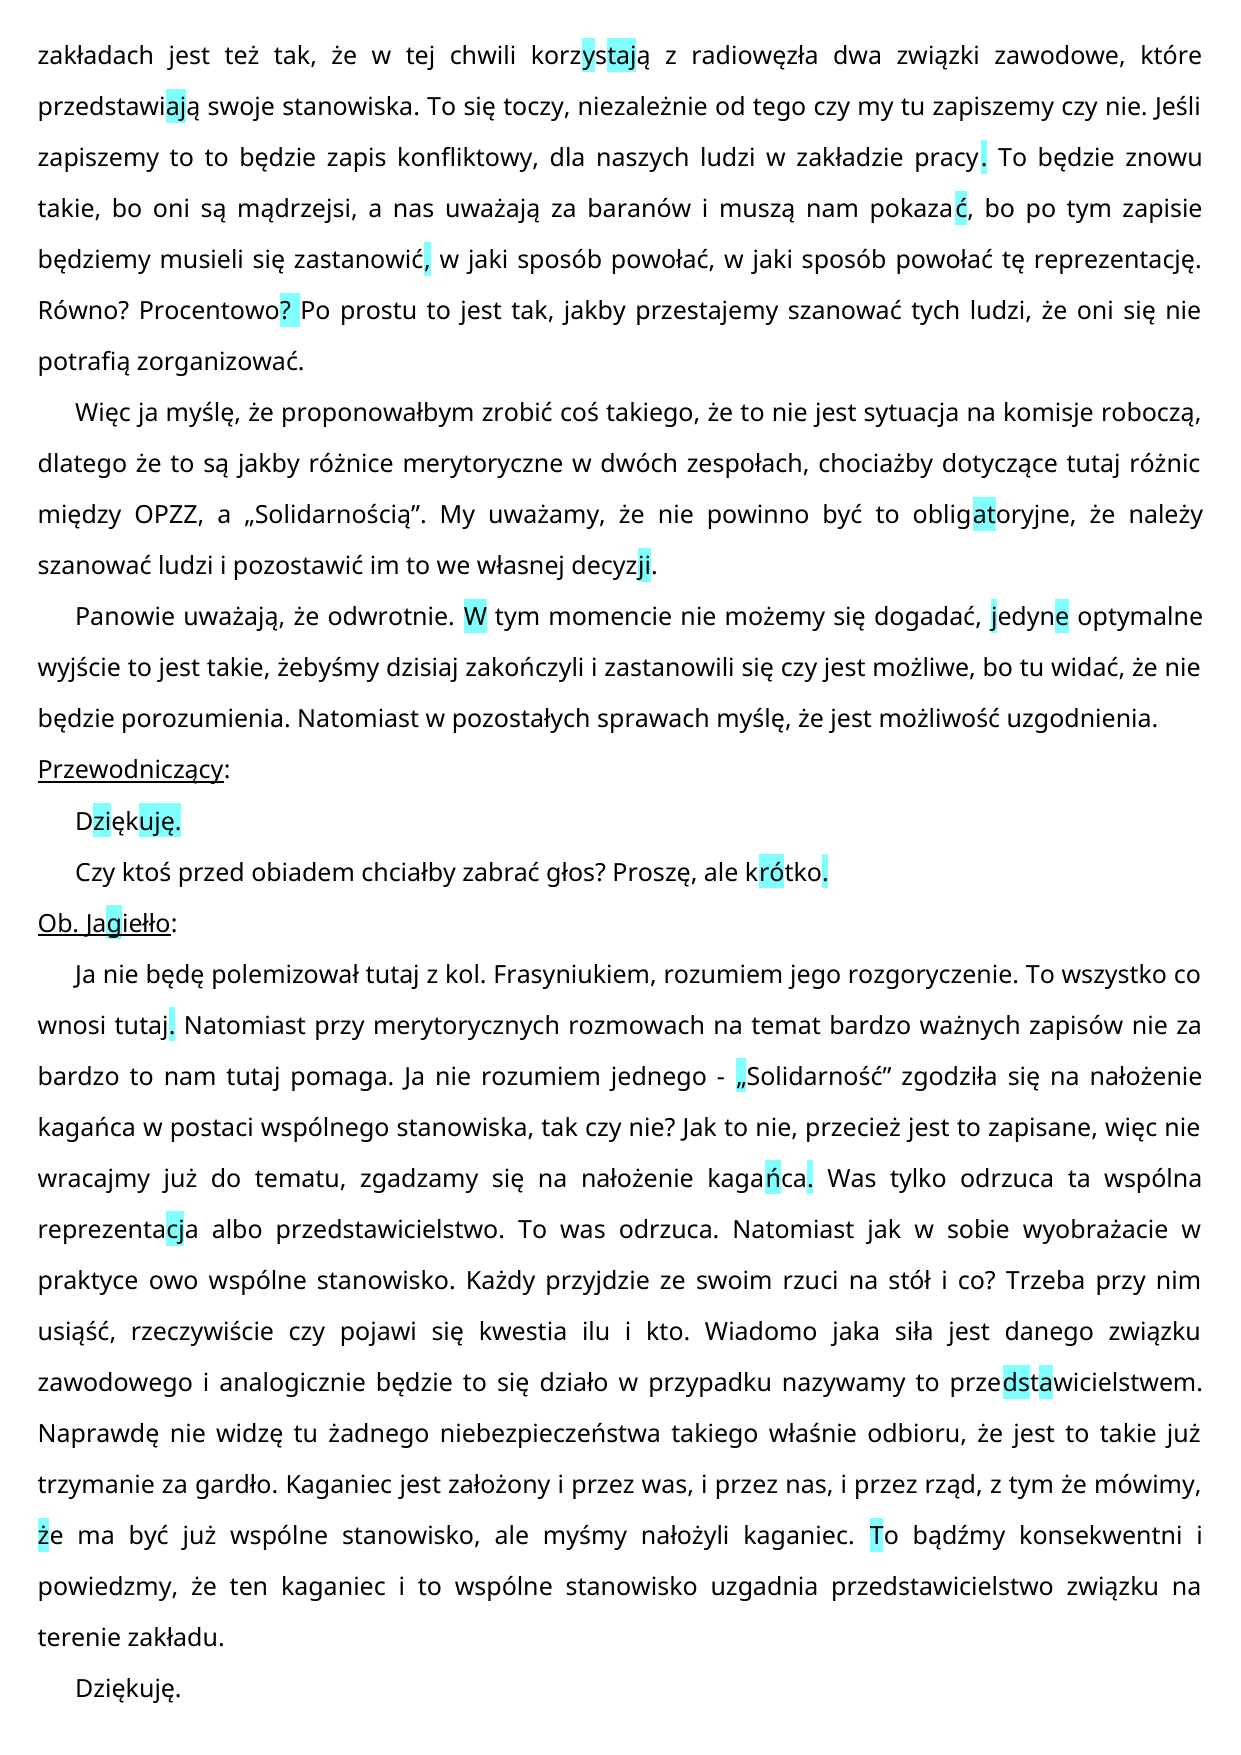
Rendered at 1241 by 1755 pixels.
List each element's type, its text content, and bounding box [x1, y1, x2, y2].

text Ja nie będę polemizował tutaj z kol. Frasyniukiem, rozumiem jego rozgoryczenie. To wszystko co wnosi tutaj. Natomiast przy merytorycznych rozmowach na temat bardzo ważnych zapisów nie za bardzo to nam tutaj pomaga. Ja nie rozumiem jednego - „Solidarność” zgodziła się na nałożenie kagańca w postaci wspólnego stanowiska, tak czy nie? Jak to nie, przecież jest to zapisane, więc nie wracajmy już do tematu, zgadzamy się na nałożenie kagańca. Was tylko odrzuca ta wspólna reprezentacja albo przedstawicielstwo. To was odrzuca. Natomiast jak w sobie wyobrażacie w praktyce owo wspólne stanowisko. Każdy przyjdzie ze swoim rzuci na stół i co? Trzeba przy nim usiąść, rzeczywiście czy pojawi się kwestia ilu i kto. Wiadomo jaka siła jest danego związku zawodowego i analogicznie będzie to się działo w przypadku nazywamy to przedstawicielstwem. Naprawdę nie widzę tu żadnego niebezpieczeństwa takiego właśnie odbioru, że jest to takie już trzymanie za gardło. Kaganiec jest założony i przez was, i przez nas, i przez rząd, z tym że mówimy, że ma być już wspólne stanowisko, ale myśmy nałożyli kaganiec. To bądźmy konsekwentni i powiedzmy, że ten kaganiec i to wspólne stanowisko uzgadnia przedstawicielstwo związku na terenie zakładu. [37, 956, 1203, 1654]
text Przewodniczący: [37, 752, 1203, 786]
text Panowie uważają, że odwrotnie. W tym momencie nie możemy się dogadać, jedyne optymalne wyjście to jest takie, żebyśmy dzisiaj zakończyli i zastanowili się czy jest możliwe, bo tu widać, że nie będzie porozumienia. Natomiast w pozostałych sprawach myślę, że jest możliwość uzgodnienia. [37, 599, 1203, 735]
text zakładach jest też tak, że w tej chwili korzystają z radiowęzła dwa związki zawodowe, które przedstawiają swoje stanowiska. To się toczy, niezależnie od tego czy my tu zapiszemy czy nie. Jeśli zapiszemy to to będzie zapis konfliktowy, dla naszych ludzi w zakładzie pracy. To będzie znowu takie, bo oni są mądrzejsi, a nas uważają za baranów i muszą nam pokazać, bo po tym zapisie będziemy musieli się zastanowić, w jaki sposób powołać, w jaki sposób powołać tę reprezentację. Równo? Procentowo? Po prostu to jest tak, jakby przestajemy szanować tych ludzi, że oni się nie potrafią zorganizować. [37, 37, 1203, 378]
text Dziękuję. [37, 803, 1203, 837]
text Czy ktoś przed obiadem chciałby zabrać głos? Proszę, ale krótko. [37, 854, 1203, 888]
text Więc ja myślę, że proponowałbym zrobić coś takiego, że to nie jest sytuacja na komisje roboczą, dlatego że to są jakby różnice merytoryczne w dwóch zespołach, chociażby dotyczące tutaj różnic między OPZZ, a „Solidarnością”. My uważamy, że nie powinno być to obligatoryjne, że należy szanować ludzi i pozostawić im to we własnej decyzji. [37, 395, 1203, 582]
text Dziękuję. [37, 1671, 1203, 1705]
text Ob. Jagiełło: [37, 905, 1203, 939]
